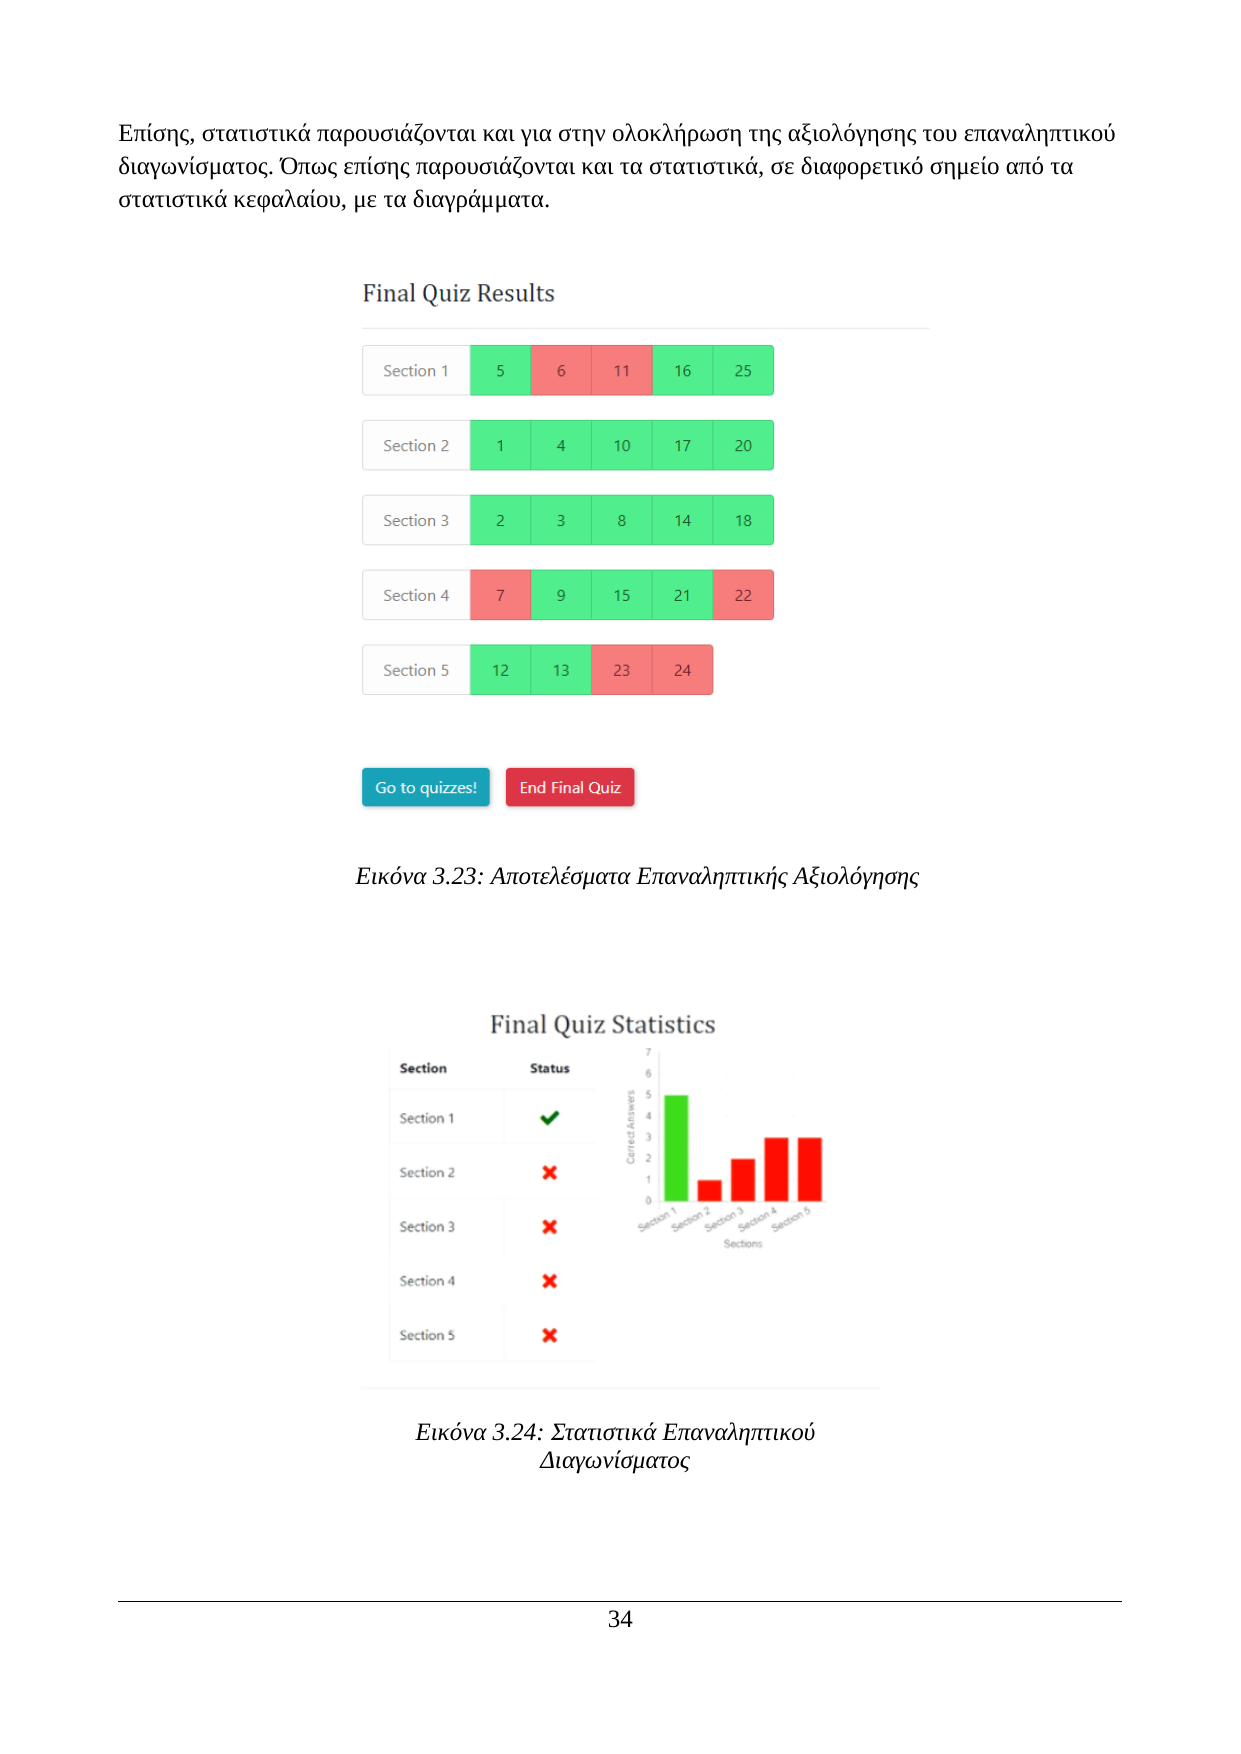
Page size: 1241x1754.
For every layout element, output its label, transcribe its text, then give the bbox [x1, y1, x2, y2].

text Εικόνα 3.23: Αποτελέσματα Επαναληπτικής Αξιολόγησης [354, 862, 923, 890]
picture [352, 988, 881, 1417]
picture [348, 263, 930, 862]
text Επίσης, στατιστικά παρουσιάζονται και για στην ολοκλήρωση της αξιολόγησης του επαναληπτικού διαγωνίσματος. Όπως επίσης παρουσιάζονται και τα στατιστικά, σε διαφορετικό σημείο από τα στατιστικά κεφαλαίου, με τα διαγράμματα. [118, 118, 1122, 213]
text Εικόνα 3.24: Στατιστικά Επαναληπτικού Διαγωνίσματος [352, 1417, 880, 1474]
